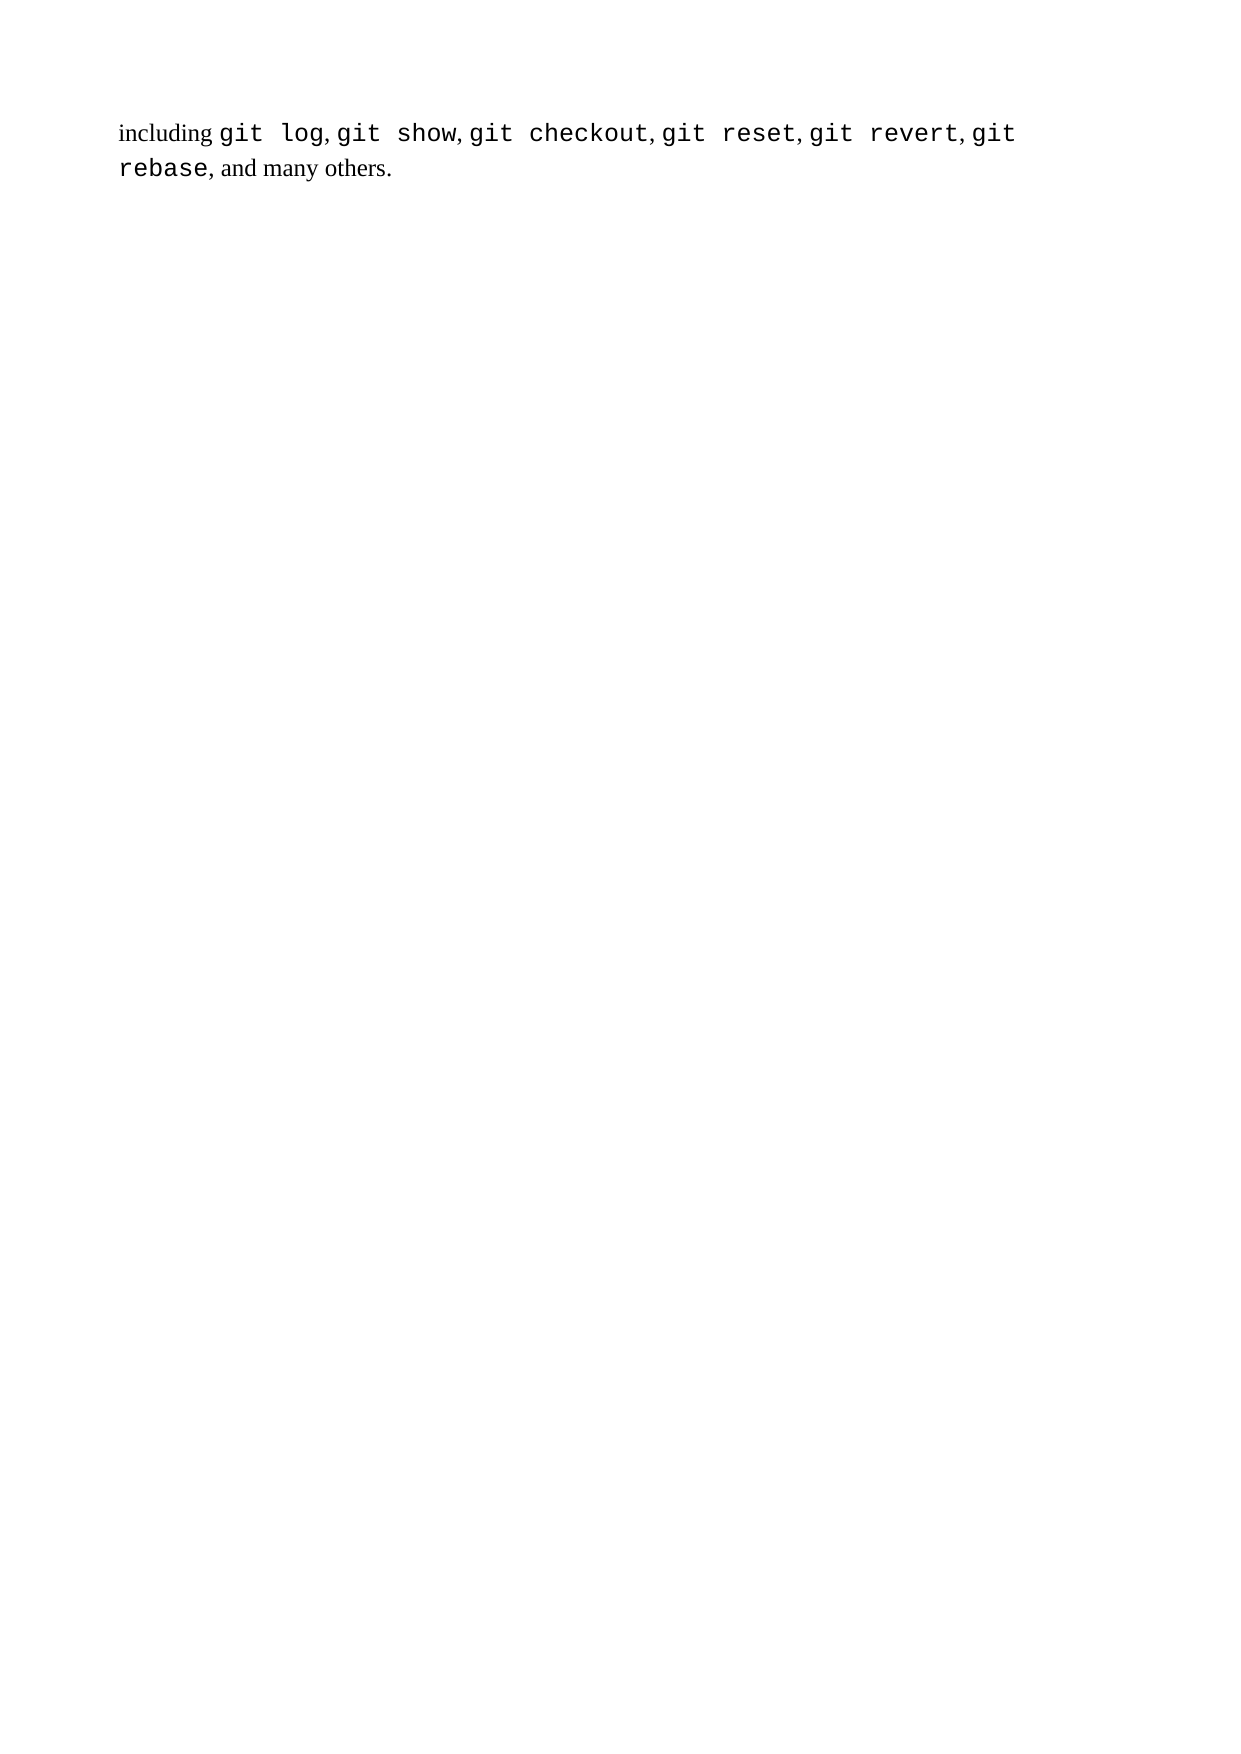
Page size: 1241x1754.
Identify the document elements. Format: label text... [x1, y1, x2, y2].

text including git log, git show, git checkout, git reset, git revert, git rebase, and many others. [118, 118, 1122, 184]
